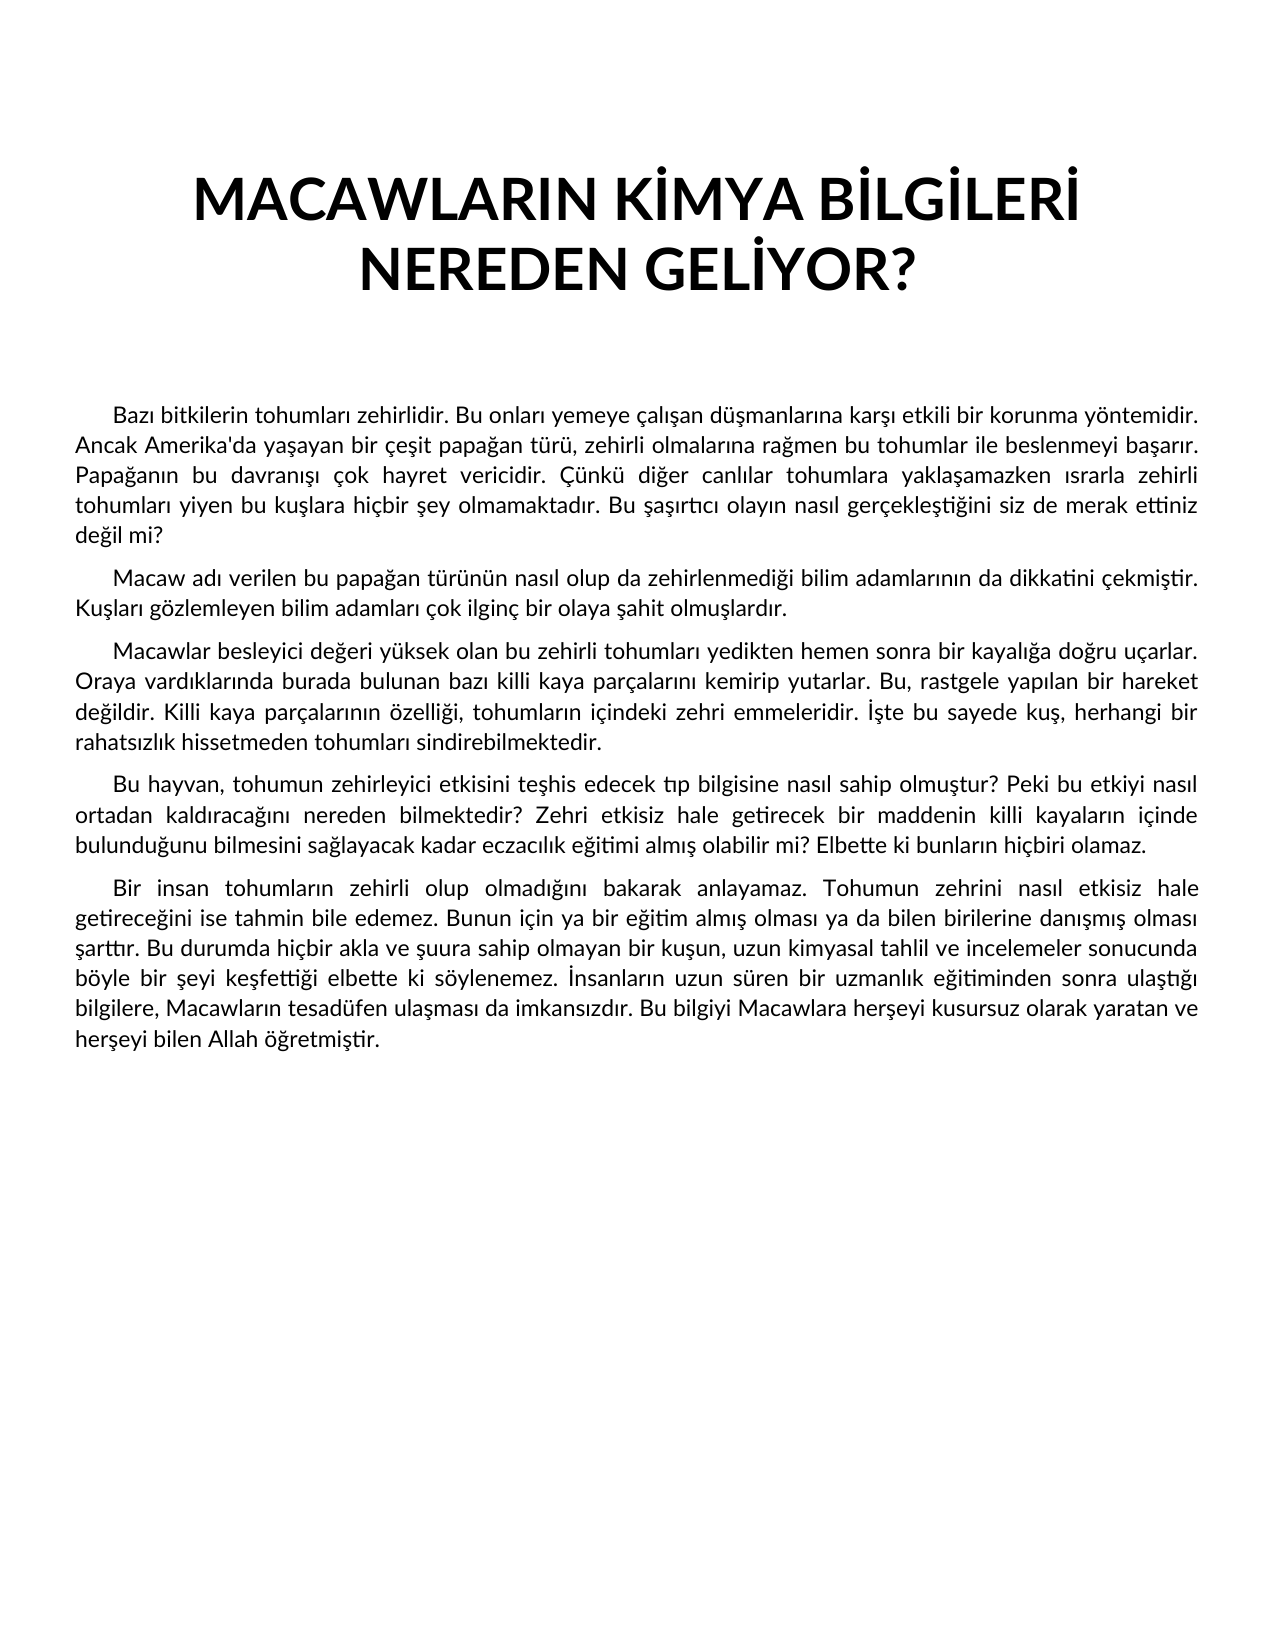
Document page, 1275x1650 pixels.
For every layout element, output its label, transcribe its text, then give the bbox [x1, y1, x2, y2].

subtitle MACAWLARIN KİMYA BİLGİLERİ NEREDEN GELİYOR? [75, 162, 1200, 302]
text Macaw adı verilen bu papağan türünün nasıl olup da zehirlenmediği bilim adamlarının da dikkatini çekmiştir. Kuşları gözlemleyen bilim adamları çok ilginç bir olaya şahit olmuşlardır. [75, 564, 1200, 622]
text Bu hayvan, tohumun zehirleyici etkisini teşhis edecek tıp bilgisine nasıl sahip olmuştur? Peki bu etkiyi nasıl ortadan kaldıracağını nereden bilmektedir? Zehri etkisiz hale getirecek bir maddenin killi kayaların içinde bulunduğunu bilmesini sağlayacak kadar eczacılık eğitimi almış olabilir mi? Elbette ki bunların hiçbiri olamaz. [75, 770, 1200, 858]
text Macawlar besleyici değeri yüksek olan bu zehirli tohumları yedikten hemen sonra bir kayalığa doğru uçarlar. Oraya vardıklarında burada bulunan bazı killi kaya parçalarını kemirip yutarlar. Bu, rastgele yapılan bir hareket değildir. Killi kaya parçalarının özelliği, tohumların içindeki zehri emmeleridir. İşte bu sayede kuş, herhangi bir rahatsızlık hissetmeden tohumları sindirebilmektedir. [75, 637, 1200, 755]
text Bir insan tohumların zehirli olup olmadığını bakarak anlayamaz. Tohumun zehrini nasıl etkisiz hale getireceğini ise tahmin bile edemez. Bunun için ya bir eğitim almış olması ya da bilen birilerine danışmış olması şarttır. Bu durumda hiçbir akla ve şuura sahip olmayan bir kuşun, uzun kimyasal tahlil ve incelemeler sonucunda böyle bir şeyi keşfettiği elbette ki söylenemez. İnsanların uzun süren bir uzmanlık eğitiminden sonra ulaştığı bilgilere, Macawların tesadüfen ulaşması da imkansızdır. Bu bilgiyi Macawlara herşeyi kusursuz olarak yaratan ve herşeyi bilen Allah öğretmiştir. [75, 873, 1200, 1052]
text Bazı bitkilerin tohumları zehirlidir. Bu onları yemeye çalışan düşmanlarına karşı etkili bir korunma yöntemidir. Ancak Amerika'da yaşayan bir çeşit papağan türü, zehirli olmalarına rağmen bu tohumlar ile beslenmeyi başarır. Papağanın bu davranışı çok hayret vericidir. Çünkü diğer canlılar tohumlara yaklaşamazken ısrarla zehirli tohumları yiyen bu kuşlara hiçbir şey olmamaktadır. Bu şaşırtıcı olayın nasıl gerçekleştiğini siz de merak ettiniz değil mi? [75, 400, 1200, 549]
